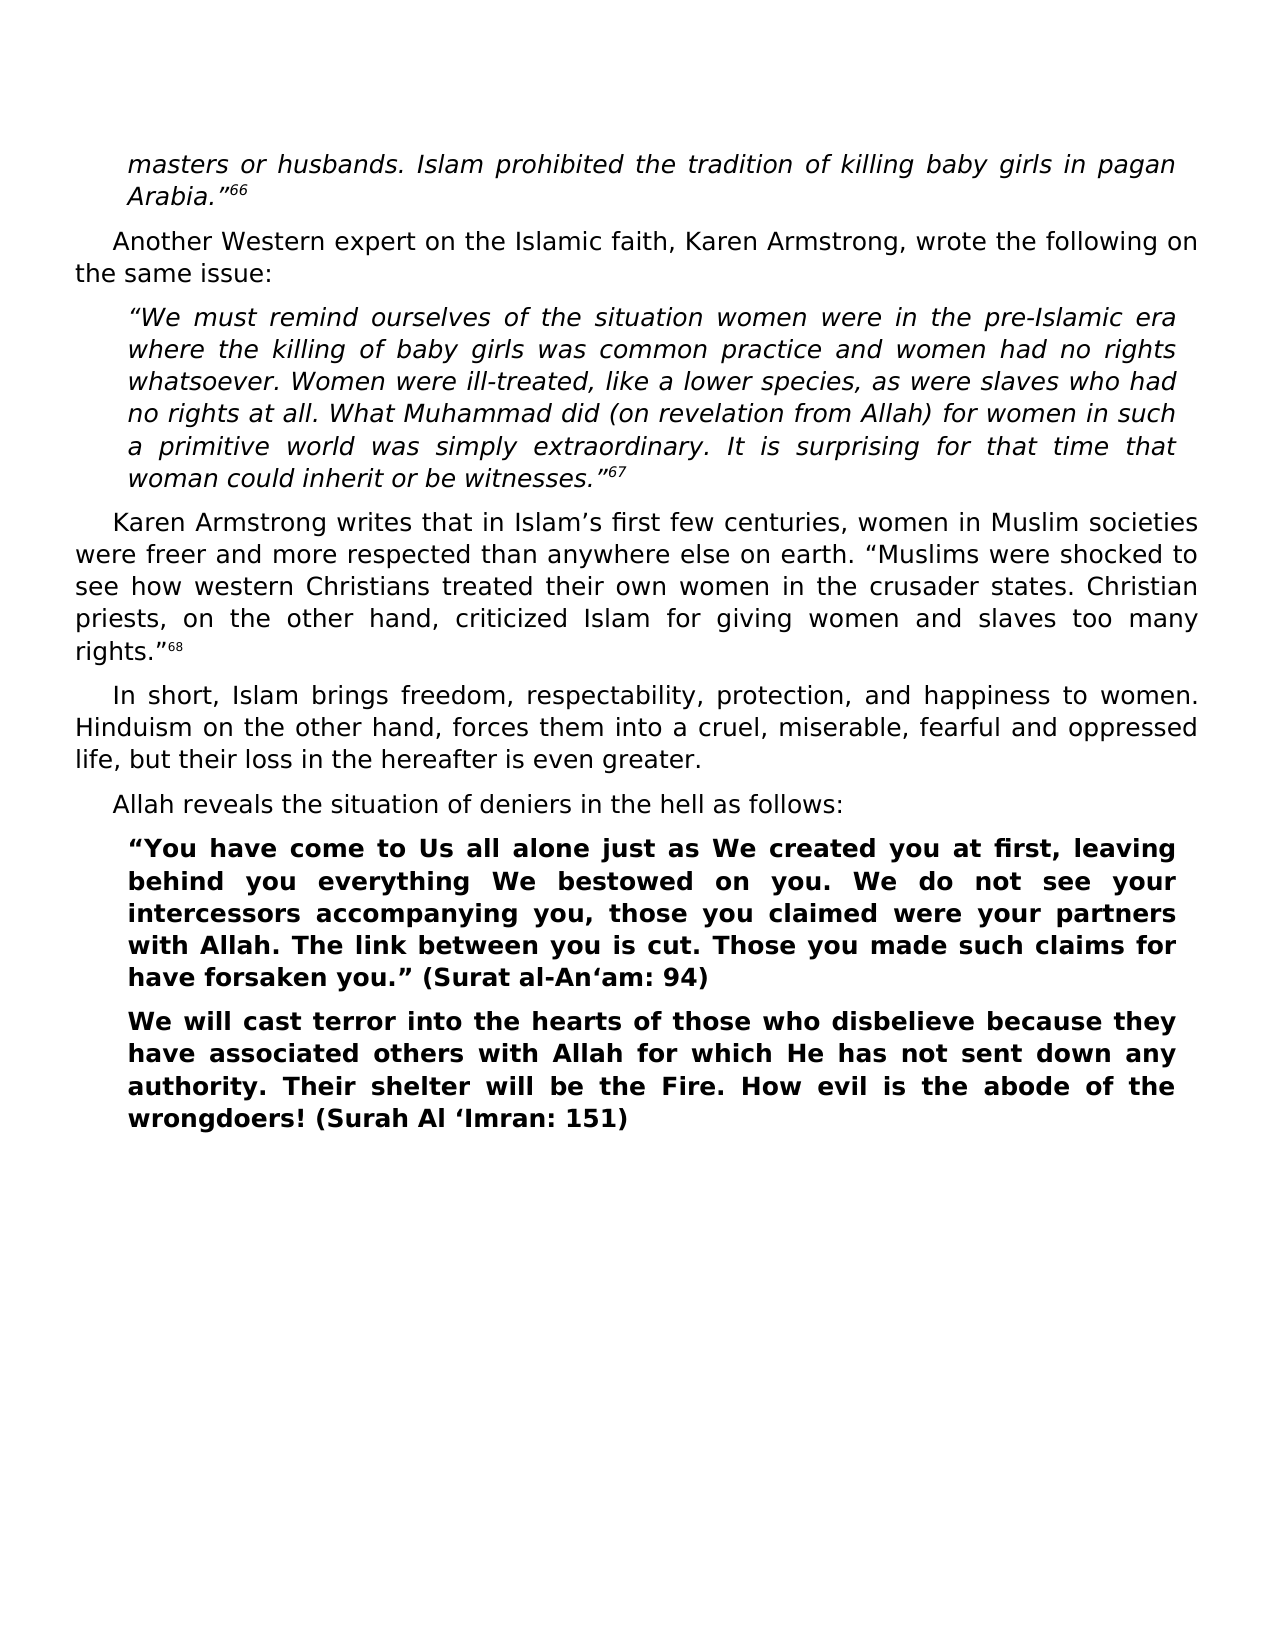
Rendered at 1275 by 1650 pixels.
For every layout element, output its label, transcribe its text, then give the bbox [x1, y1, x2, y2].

text Karen Armstrong writes that in Islam’s first few centuries, women in Muslim societies were freer and more respected than anywhere else on earth. “Muslims were shocked to see how western Christians treated their own women in the crusader states. Christian priests, on the other hand, criticized Islam for giving women and slaves too many rights.”68 [75, 508, 1200, 666]
text masters or husbands. Islam prohibited the tradition of killing baby girls in pagan Arabia.”66 [127, 150, 1177, 211]
text Allah reveals the situation of deniers in the hell as follows: [75, 790, 1200, 819]
text Another Western expert on the Islamic faith, Karen Armstrong, wrote the following on the same issue: [75, 227, 1200, 288]
text “We must remind ourselves of the situation women were in the pre-Islamic era where the killing of baby girls was common practice and women had no rights whatsoever. Women were ill-treated, like a lower species, as were slaves who had no rights at all. What Muhammad did (on revelation from Allah) for women in such a primitive world was simply extraordinary. It is surprising for that time that woman could inherit or be witnesses.”67 [127, 303, 1177, 493]
text We will cast terror into the hearts of those who disbelieve because they have associated others with Allah for which He has not sent down any authority. Their shelter will be the Fire. How evil is the abode of the wrongdoers! (Surah Al ‘Imran: 151) [127, 1007, 1177, 1133]
text In short, Islam brings freedom, respectability, protection, and happiness to women. Hinduism on the other hand, forces them into a cruel, miserable, fearful and oppressed life, but their loss in the hereafter is even greater. [75, 681, 1200, 774]
text “You have come to Us all alone just as We created you at first, leaving behind you everything We bestowed on you. We do not see your intercessors accompanying you, those you claimed were your partners with Allah. The link between you is cut. Those you made such claims for have forsaken you.” (Surat al-An‘am: 94) [127, 834, 1177, 992]
